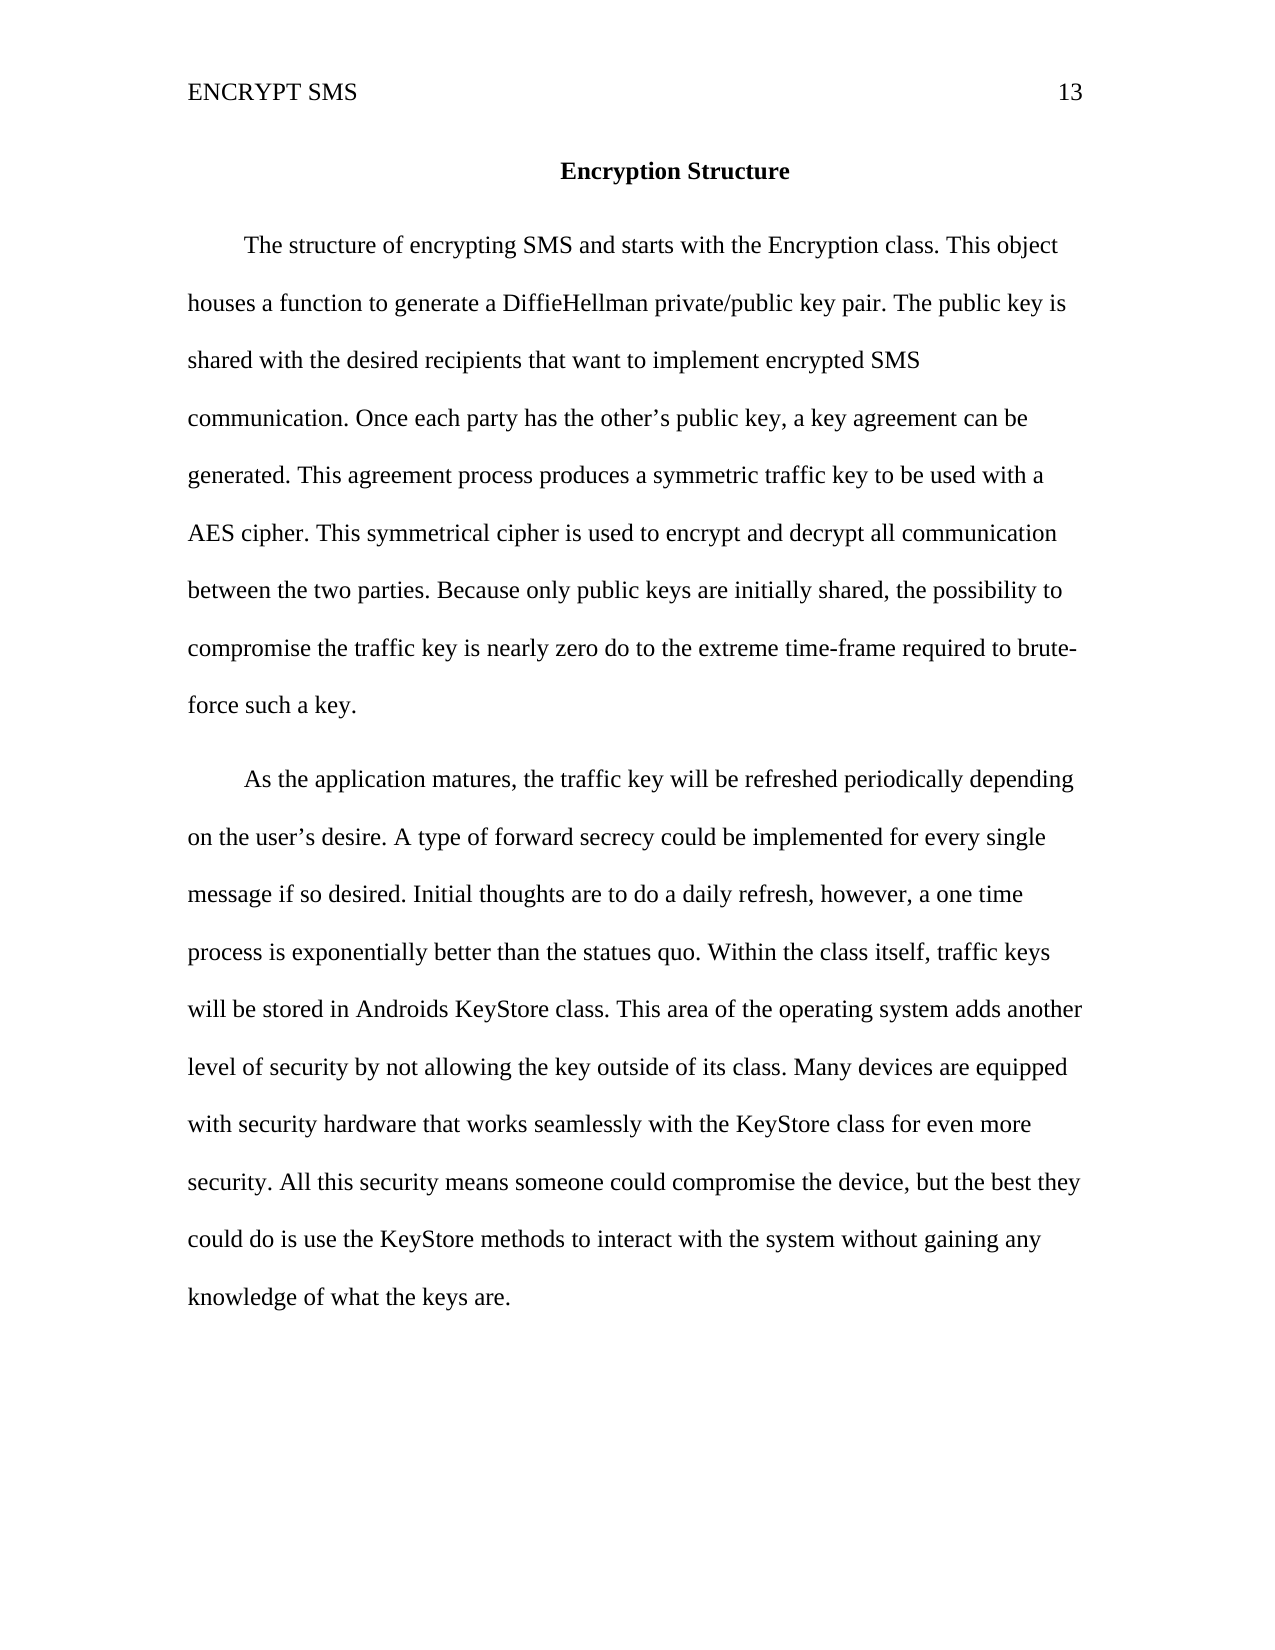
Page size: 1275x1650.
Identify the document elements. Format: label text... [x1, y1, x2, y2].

subtitle Encryption Structure [225, 156, 1087, 185]
text As the application matures, the traffic key will be refreshed periodically depending on the user’s desire. A type of forward secrecy could be implemented for every single message if so desired. Initial thoughts are to do a daily refresh, however, a one time process is exponentially better than the statues quo. Within the class itself, traffic keys will be stored in Androids KeyStore class. This area of the operating system adds another level of security by not allowing the key outside of its class. Many devices are equipped with security hardware that works seamlessly with the KeyStore class for even more security. All this security means someone could compromise the device, but the best they could do is use the KeyStore methods to interact with the system without gaining any knowledge of what the keys are. [187, 764, 1087, 1311]
text The structure of encrypting SMS and starts with the Encryption class. This object houses a function to generate a DiffieHellman private/public key pair. The public key is shared with the desired recipients that want to implement encrypted SMS communication. Once each party has the other’s public key, a key agreement can be generated. This agreement process produces a symmetric traffic key to be used with a AES cipher. This symmetrical cipher is used to encrypt and decrypt all communication between the two parties. Because only public keys are initially shared, the possibility to compromise the traffic key is nearly zero do to the extreme time-frame required to brute-force such a key. [187, 230, 1087, 719]
